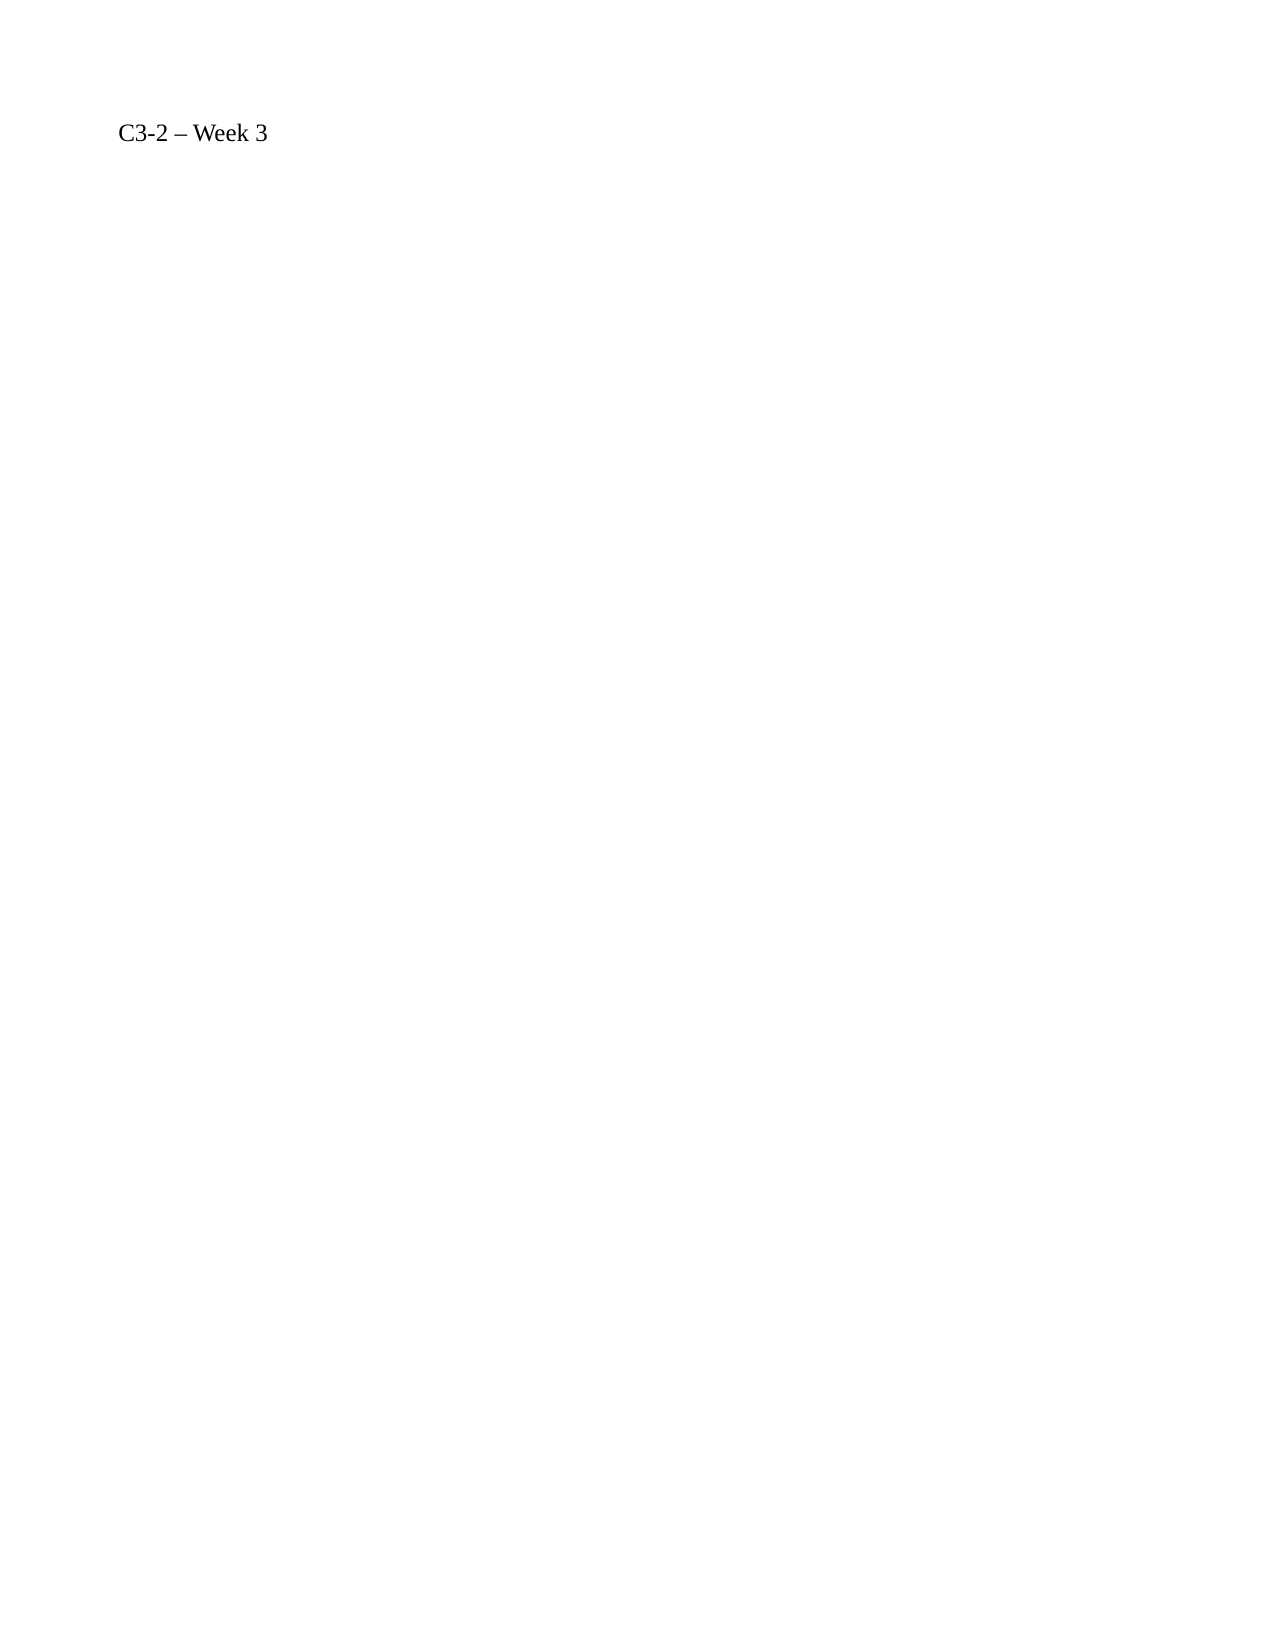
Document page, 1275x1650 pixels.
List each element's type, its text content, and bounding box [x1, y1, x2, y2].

text C3-2 – Week 3 [118, 118, 1157, 147]
